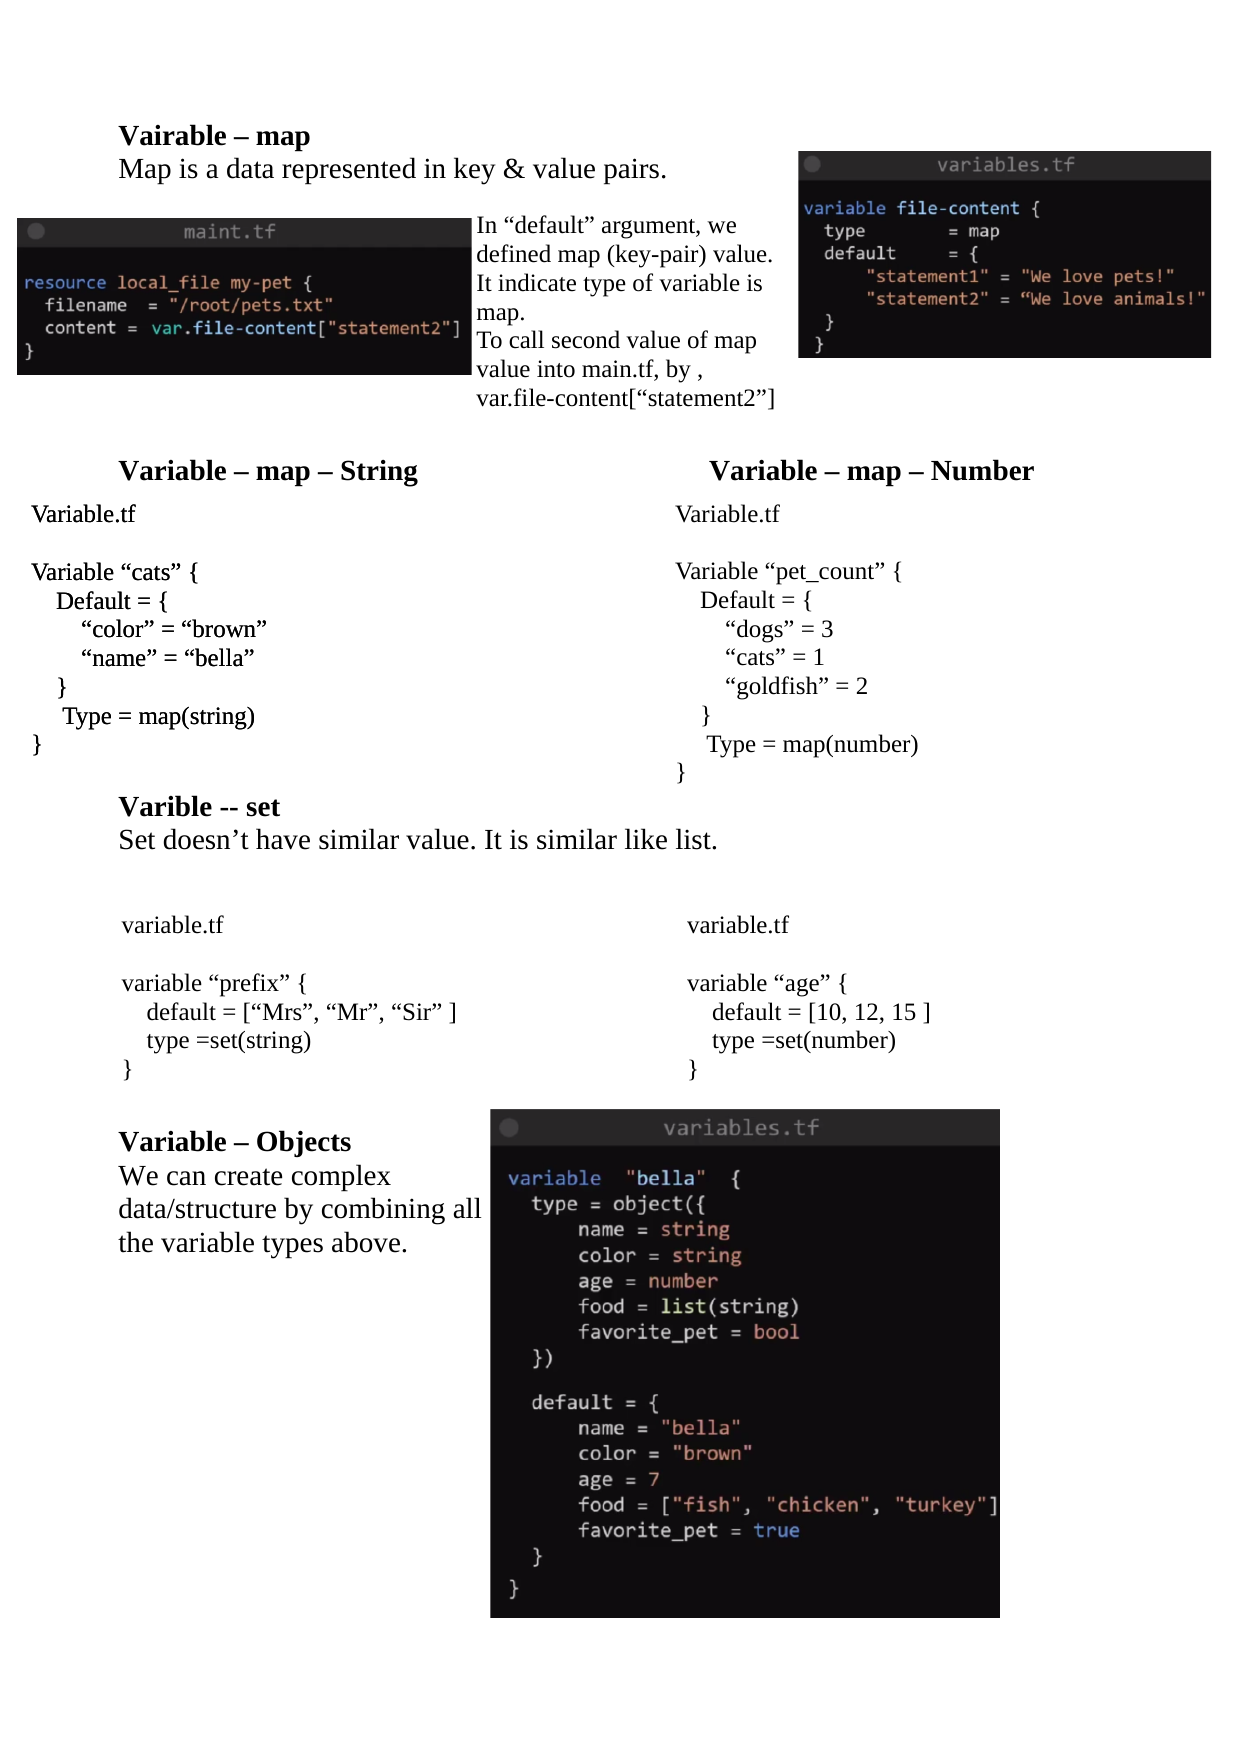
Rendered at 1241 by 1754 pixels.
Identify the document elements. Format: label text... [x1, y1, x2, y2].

text [1000, 1158, 1122, 1258]
picture [429, 218, 472, 375]
text Set doesn’t have similar value. It is similar like list. [118, 822, 1122, 856]
text Variable – Objects [118, 1124, 918, 1158]
picture [918, 1109, 1000, 1618]
text We can create complex data/structure by combining all the variable types above. [118, 1158, 918, 1258]
text Vairable – map [118, 118, 1122, 152]
text Map is a data represented in key & value pairs. [118, 152, 798, 185]
text [1000, 1124, 1122, 1158]
text Variable – map – String Variable – map – Number [118, 453, 1122, 487]
text [823, 152, 1122, 185]
text Varible -- set [118, 789, 1122, 822]
picture [798, 151, 823, 358]
